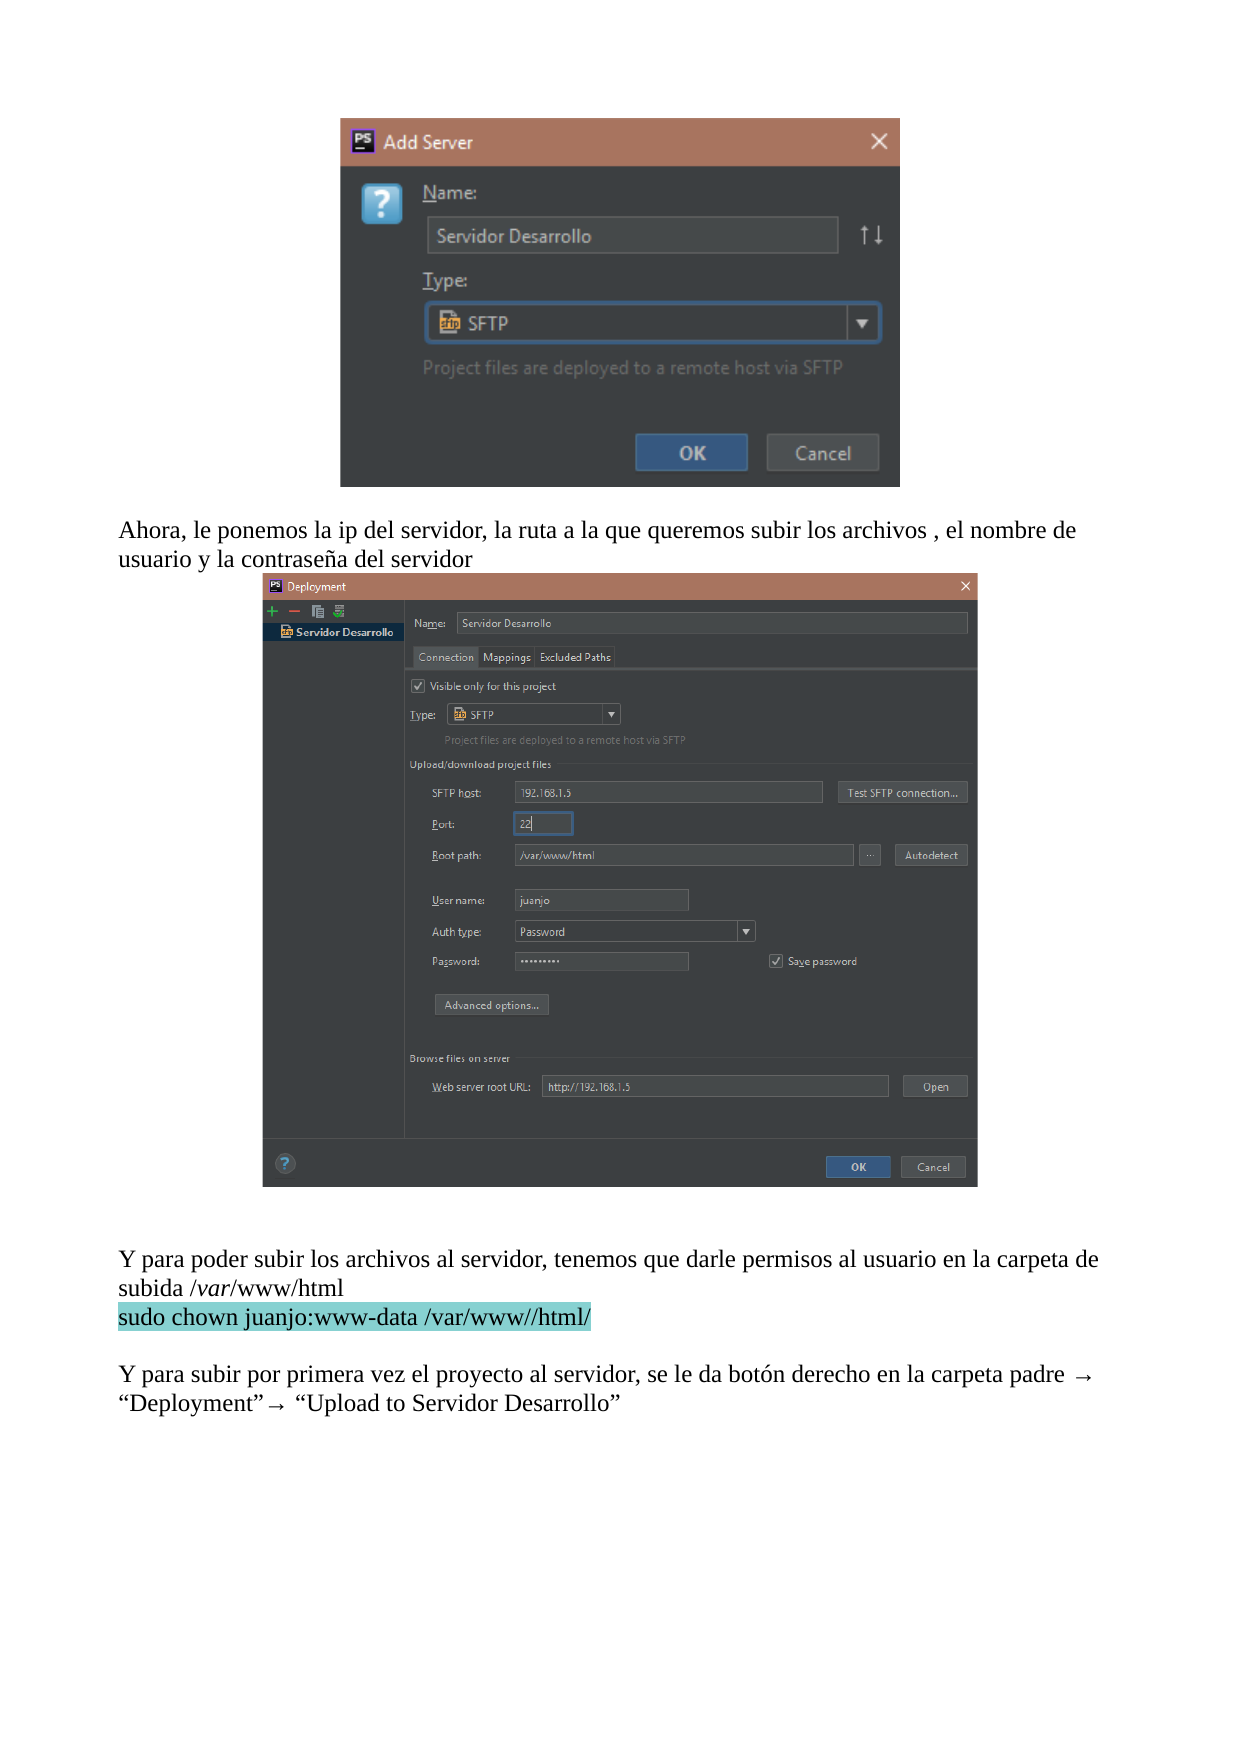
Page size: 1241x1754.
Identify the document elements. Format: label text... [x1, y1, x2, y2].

text sudo chown juanjo:www-data /var/www//html/ [118, 1302, 1122, 1331]
picture [340, 118, 900, 487]
picture [262, 573, 978, 1187]
text Y para subir por primera vez el proyecto al servidor, se le da botón derecho en la carpeta padre → “Deployment”→ “Upload to Servidor Desarrollo” [118, 1359, 1122, 1417]
text Y para poder subir los archivos al servidor, tenemos que darle permisos al usuario en la carpeta de subida /var/www/html [118, 1244, 1122, 1302]
text Ahora, le ponemos la ip del servidor, la ruta a la que queremos subir los archivos , el nombre de usuario y la contraseña del servidor [118, 516, 1122, 573]
